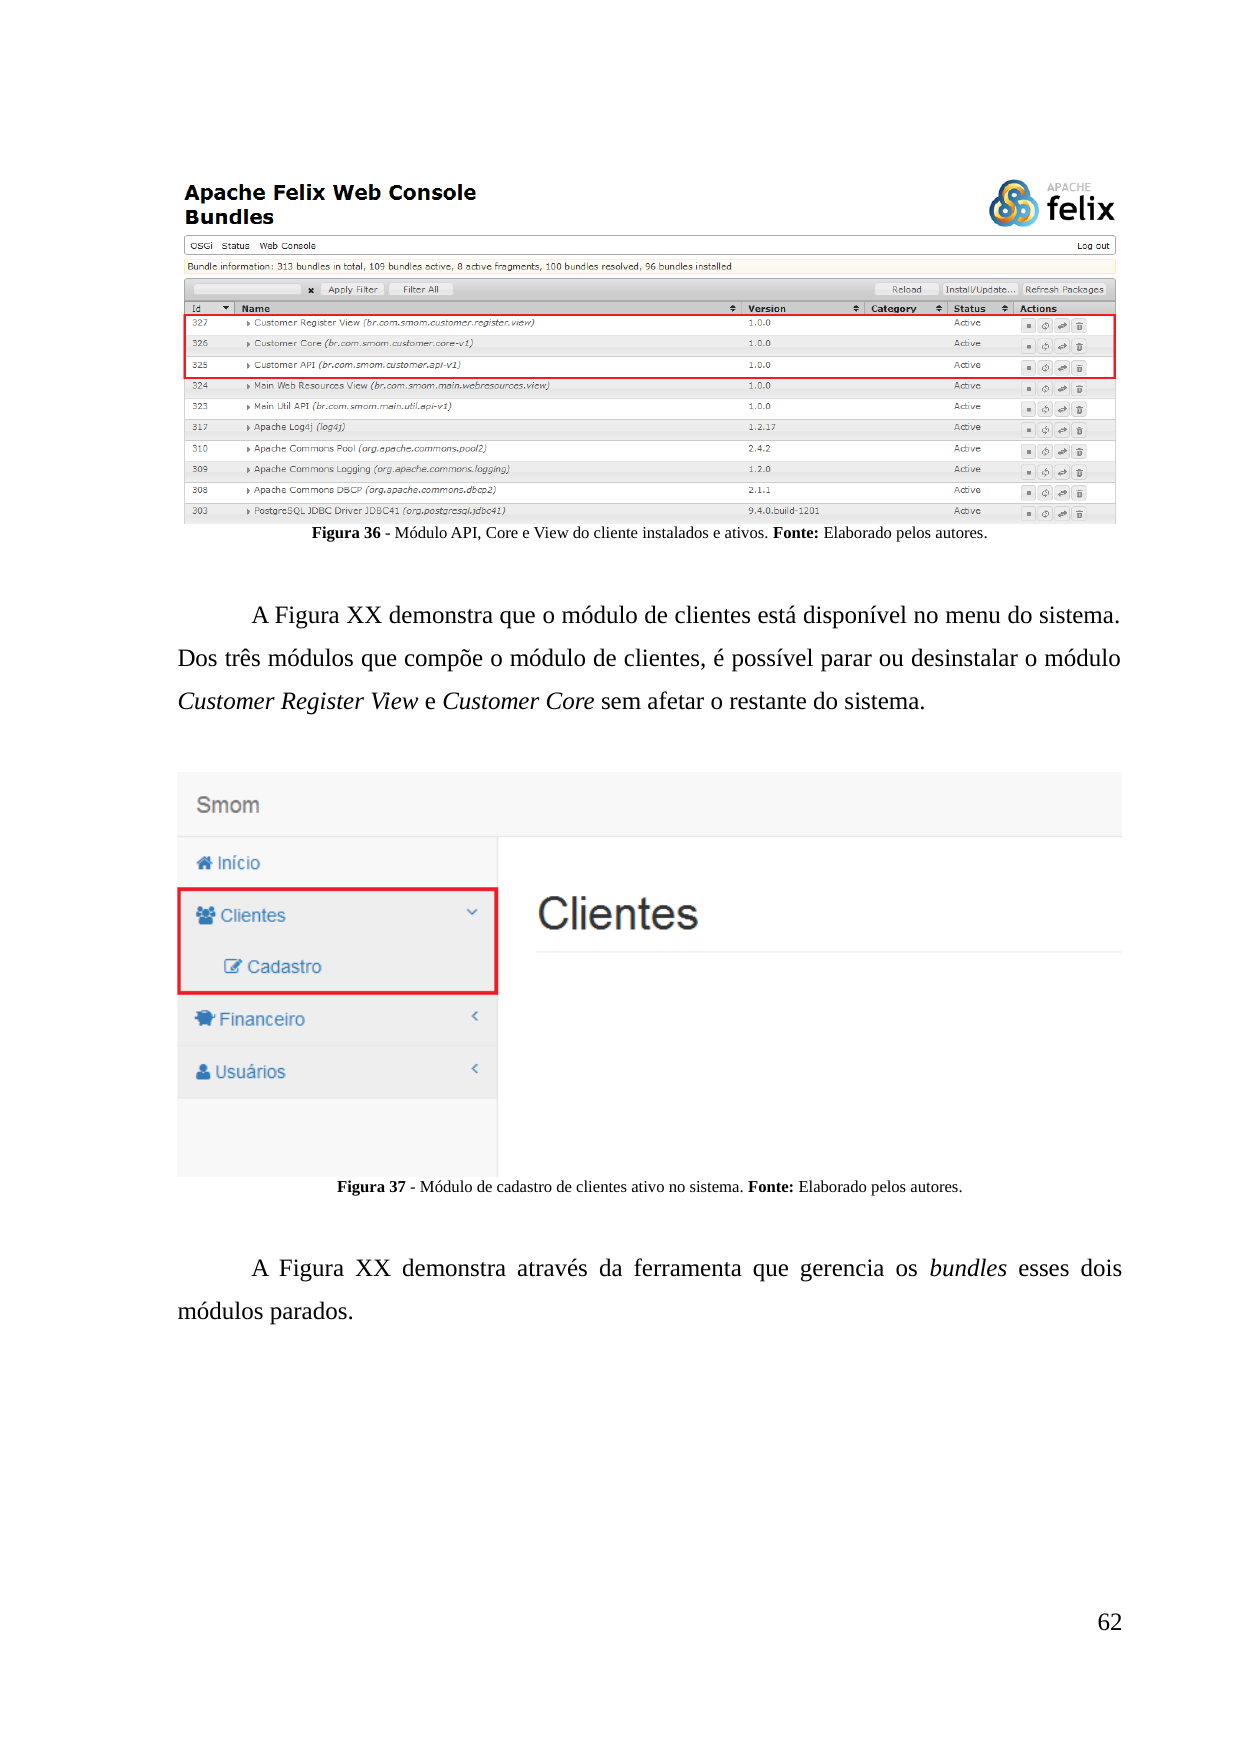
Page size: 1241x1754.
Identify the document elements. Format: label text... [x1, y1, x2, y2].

text A Figura XX demonstra que o módulo de clientes está disponível no menu do sistema. Dos três módulos que compõe o módulo de clientes, é possível parar ou desinstalar o módulo Customer Register View e Customer Core sem afetar o restante do sistema. [177, 600, 1122, 715]
text A Figura XX demonstra através da ferramenta que gerencia os bundles esses dois módulos parados. [177, 1253, 1122, 1325]
text Figura 36 - Módulo API, Core e View do cliente instalados e ativos. Fonte: Elaborado pelos autores. [177, 524, 1122, 542]
picture [177, 772, 1123, 1177]
picture [177, 177, 1123, 524]
text Figura 37 - Módulo de cadastro de clientes ativo no sistema. Fonte: Elaborado pelos autores. [177, 1177, 1122, 1196]
